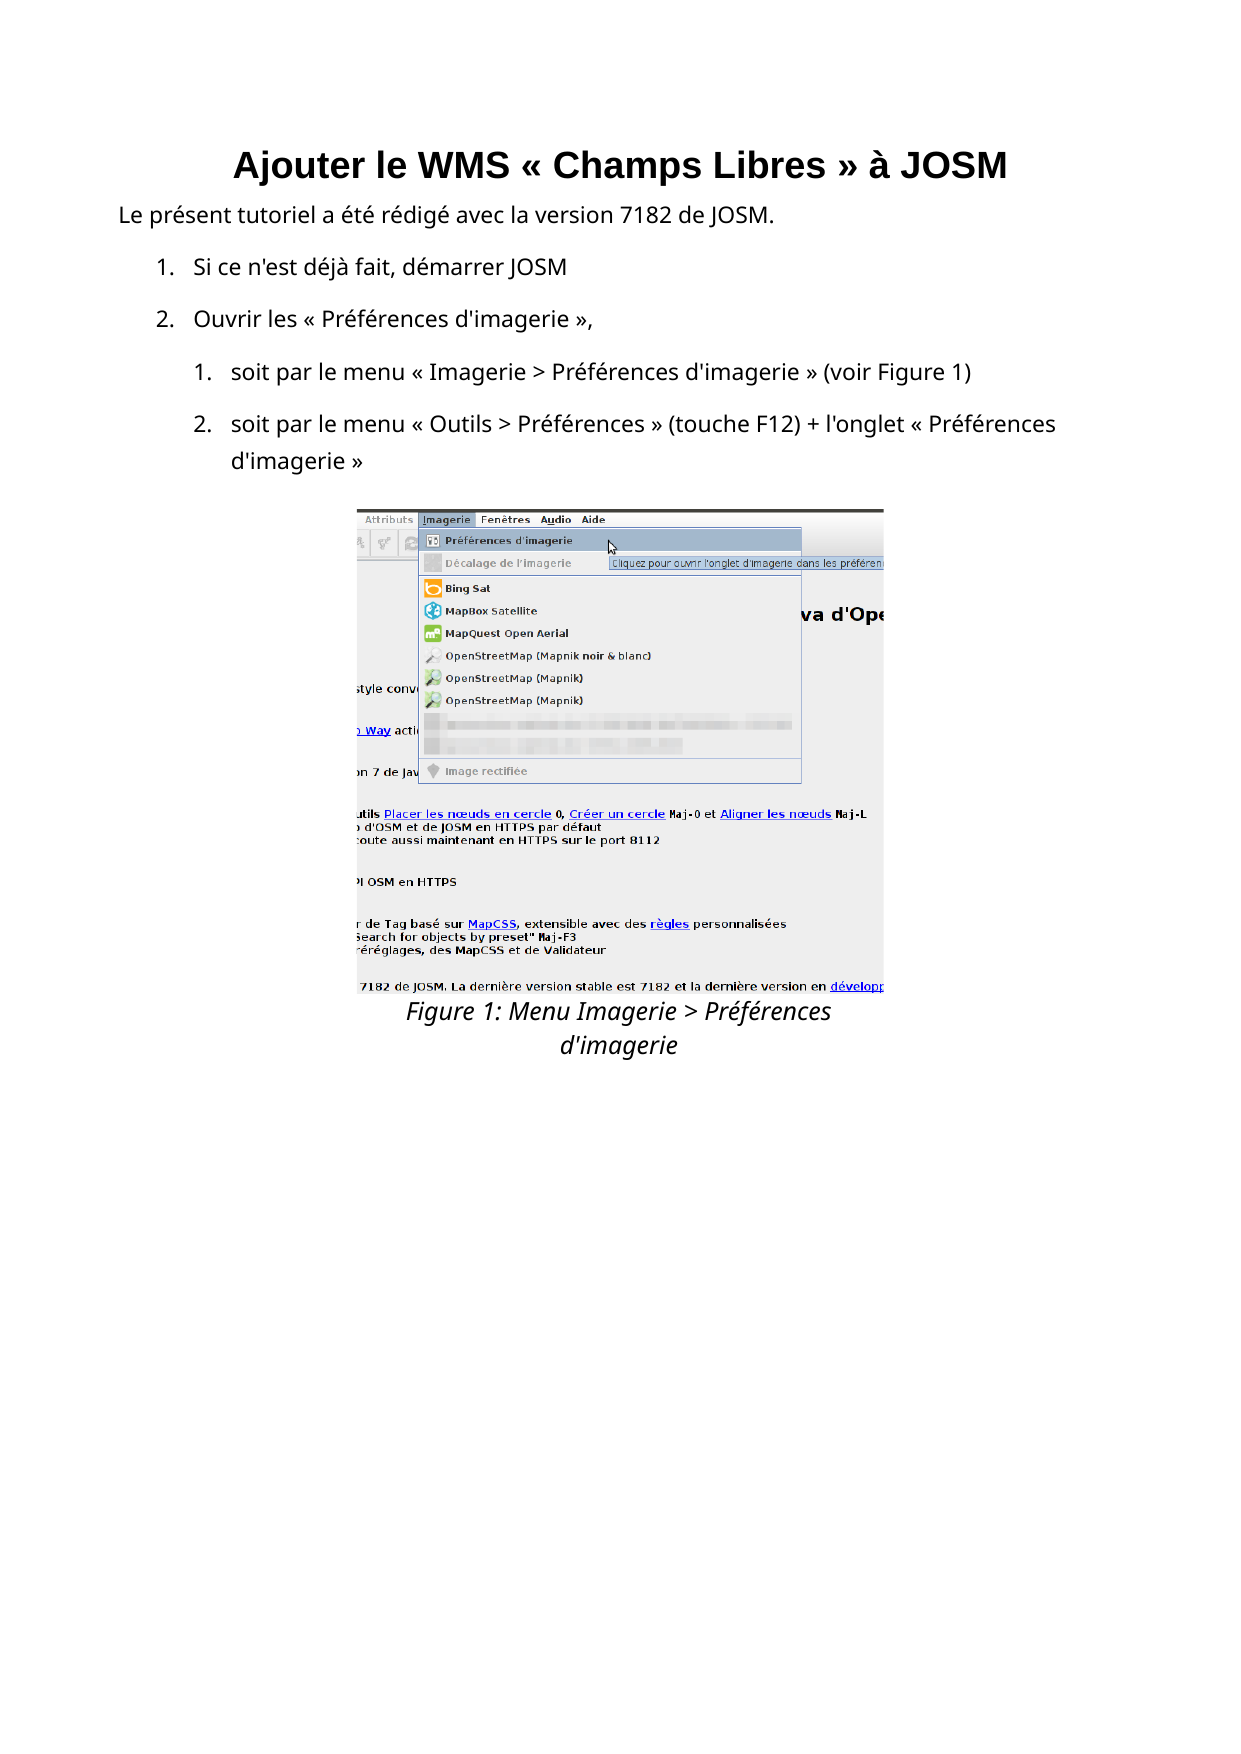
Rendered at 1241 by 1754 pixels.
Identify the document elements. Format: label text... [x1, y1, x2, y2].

subtitle Ajouter le WMS « Champs Libres » à JOSM [118, 143, 1122, 187]
text Figure 1: Menu Imagerie > Préférences d'imagerie [357, 994, 883, 1062]
list soit par le menu « Imagerie > Préférences d'imagerie » (voir Figure 1) [193, 356, 1122, 387]
list soit par le menu « Outils > Préférences » (touche F12) + l'onglet « Préférences d'imagerie » [193, 408, 1122, 476]
text Le présent tutoriel a été rédigé avec la version 7182 de JOSM. [118, 199, 1122, 231]
picture [356, 509, 884, 994]
list Ouvrir les « Préférences d'imagerie », [156, 303, 1122, 335]
list Si ce n'est déjà fait, démarrer JOSM [156, 251, 1122, 283]
